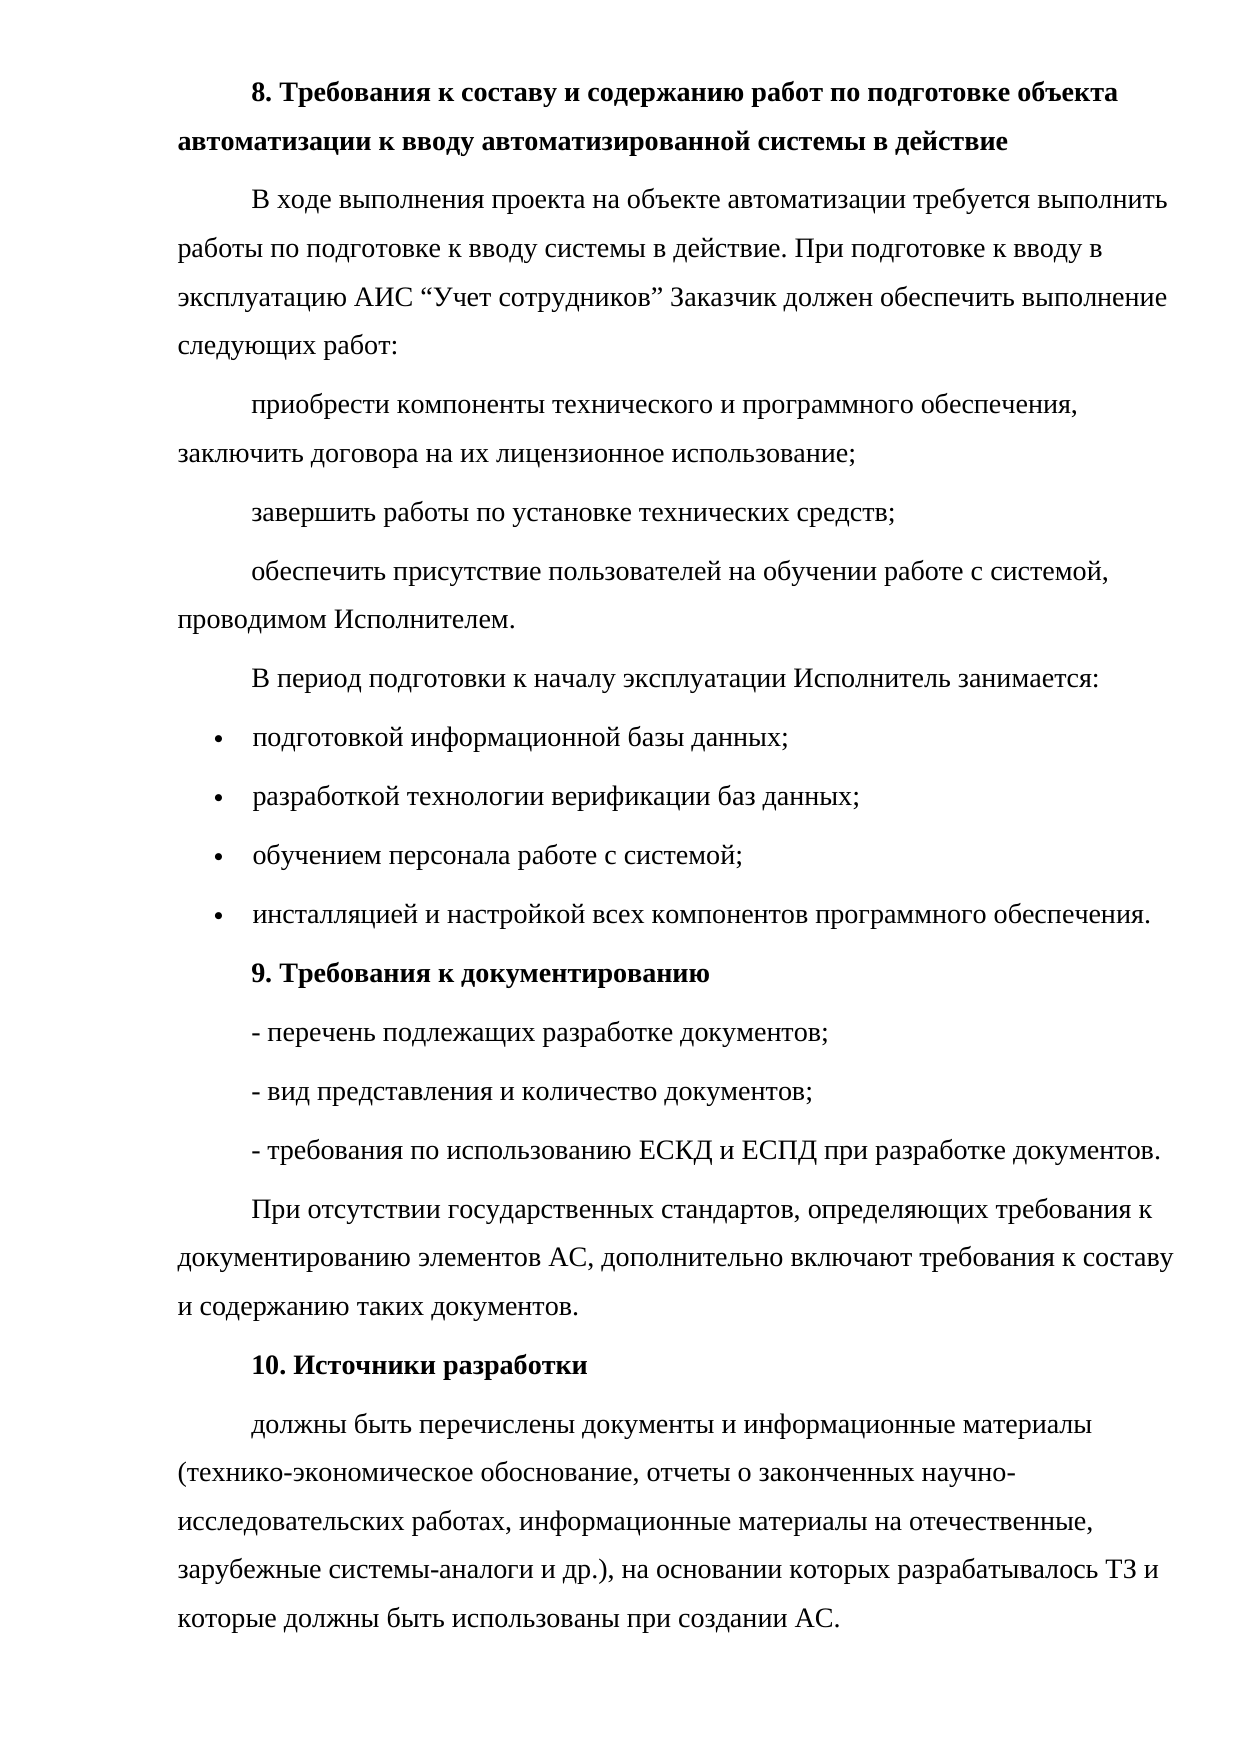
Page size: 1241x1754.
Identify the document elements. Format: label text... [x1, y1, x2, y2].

text 10. Источники разработки [177, 1348, 1181, 1380]
text 8. Требования к составу и содержанию работ по подготовке объекта автоматизации к вводу автоматизированной системы в действие [177, 75, 1181, 156]
list подготовкой информационной базы данных; [215, 720, 1181, 752]
list разработкой технологии верификации баз данных; [215, 779, 1181, 811]
list обучением персонала работе с системой; [215, 838, 1181, 870]
text При отсутствии государственных стандартов, определяющих требования к документированию элементов АС, дополнительно включают требования к составу и содержанию таких документов. [177, 1192, 1181, 1321]
list инсталляцией и настройкой всех компонентов программного обеспечения. [215, 897, 1181, 929]
text - требования по использованию ЕСКД и ЕСПД при разработке документов. [177, 1133, 1181, 1165]
text В ходе выполнения проекта на объекте автоматизации требуется выполнить работы по подготовке к вводу системы в действие. При подготовке к вводу в эксплуатацию АИС “Учет сотрудников” Заказчик должен обеспечить выполнение следующих работ: [177, 182, 1181, 361]
text - перечень подлежащих разработке документов; [177, 1015, 1181, 1047]
text 9. Требования к документированию [177, 956, 1181, 988]
text завершить работы по установке технических средств; [177, 494, 1181, 527]
text приобрести компоненты технического и программного обеспечения, заключить договора на их лицензионное использование; [177, 387, 1181, 468]
text - вид представления и количество документов; [177, 1074, 1181, 1106]
text должны быть перечислены документы и информационные материалы (технико-экономическое обоснование, отчеты о законченных научно-исследовательских работах, информационные материалы на отечественные, зарубежные системы-аналоги и др.), на основании которых разрабатывалось ТЗ и которые должны быть использованы при создании АС. [177, 1407, 1181, 1633]
text В период подготовки к началу эксплуатации Исполнитель занимается: [177, 661, 1181, 693]
text обеспечить присутствие пользователей на обучении работе с системой, проводимом Исполнителем. [177, 553, 1181, 634]
